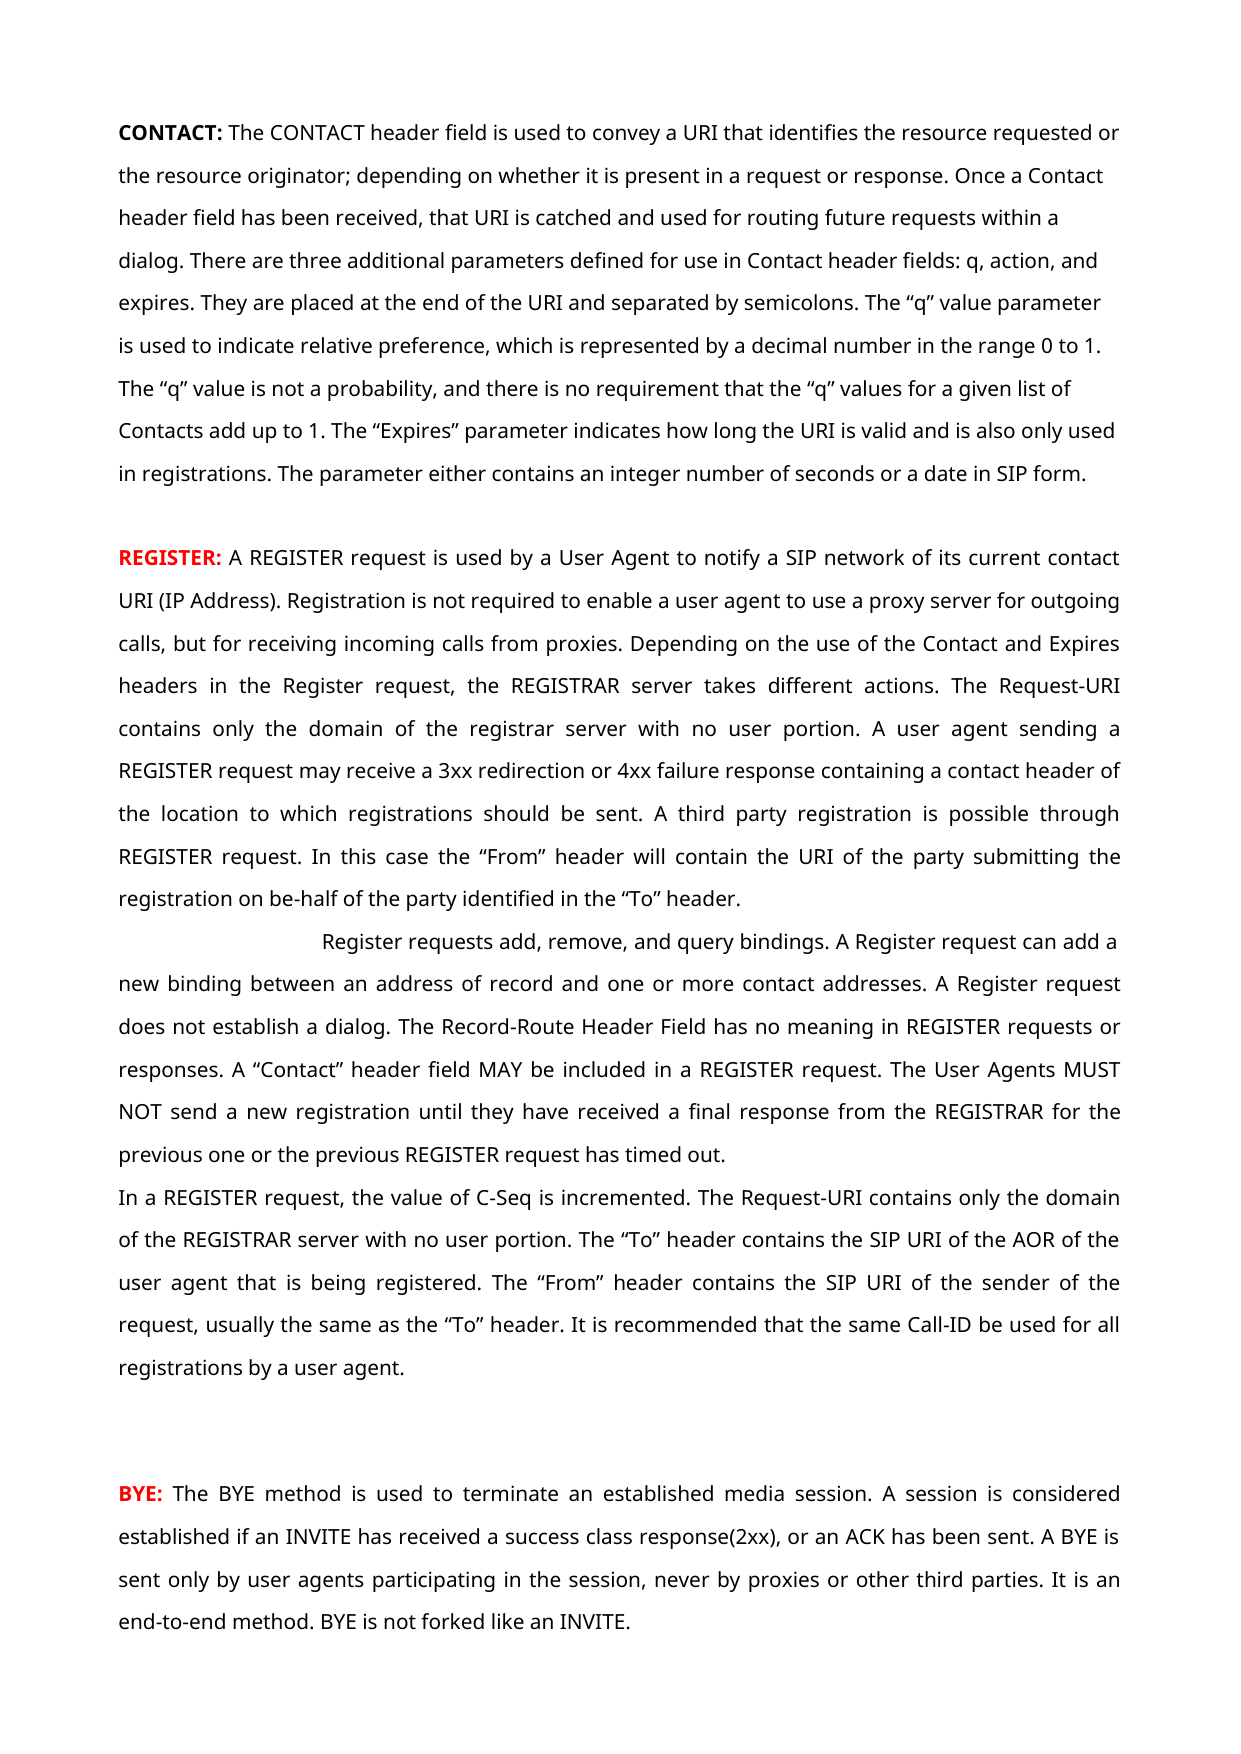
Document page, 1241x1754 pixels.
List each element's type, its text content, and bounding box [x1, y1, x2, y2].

text BYE: The BYE method is used to terminate an established media session. A session is considered established if an INVITE has received a success class response(2xx), or an ACK has been sent. A BYE is sent only by user agents participating in the session, never by proxies or other third parties. It is an end-to-end method. BYE is not forked like an INVITE. [118, 1479, 1122, 1636]
text REGISTER: A REGISTER request is used by a User Agent to notify a SIP network of its current contact URI (IP Address). Registration is not required to enable a user agent to use a proxy server for outgoing calls, but for receiving incoming calls from proxies. Depending on the use of the Contact and Expires headers in the Register request, the REGISTRAR server takes different actions. The Request-URI contains only the domain of the registrar server with no user portion. A user agent sending a REGISTER request may receive a 3xx redirection or 4xx failure response containing a contact header of the location to which registrations should be sent. A third party registration is possible through REGISTER request. In this case the “From” header will contain the URI of the party submitting the registration on be-half of the party identified in the “To” header. [118, 543, 1122, 913]
text CONTACT: The CONTACT header field is used to convey a URI that identifies the resource requested or the resource originator; depending on whether it is present in a request or response. Once a Contact header field has been received, that URI is catched and used for routing future requests within a dialog. There are three additional parameters defined for use in Contact header fields: q, action, and expires. They are placed at the end of the URI and separated by semicolons. The “q” value parameter is used to indicate relative preference, which is represented by a decimal number in the range 0 to 1. The “q” value is not a probability, and there is no requirement that the “q” values for a given list of Contacts add up to 1. The “Expires” parameter indicates how long the URI is valid and is also only used in registrations. The parameter either contains an integer number of seconds or a date in SIP form. [118, 118, 1122, 487]
text Register requests add, remove, and query bindings. A Register request can add a new binding between an address of record and one or more contact addresses. A Register request does not establish a dialog. The Record-Route Header Field has no meaning in REGISTER requests or responses. A “Contact” header field MAY be included in a REGISTER request. The User Agents MUST NOT send a new registration until they have received a final response from the REGISTRAR for the previous one or the previous REGISTER request has timed out. [118, 927, 1122, 1168]
text In a REGISTER request, the value of C-Seq is incremented. The Request-URI contains only the domain of the REGISTRAR server with no user portion. The “To” header contains the SIP URI of the AOR of the user agent that is being registered. The “From” header contains the SIP URI of the sender of the request, usually the same as the “To” header. It is recommended that the same Call-ID be used for all registrations by a user agent. [118, 1183, 1122, 1381]
